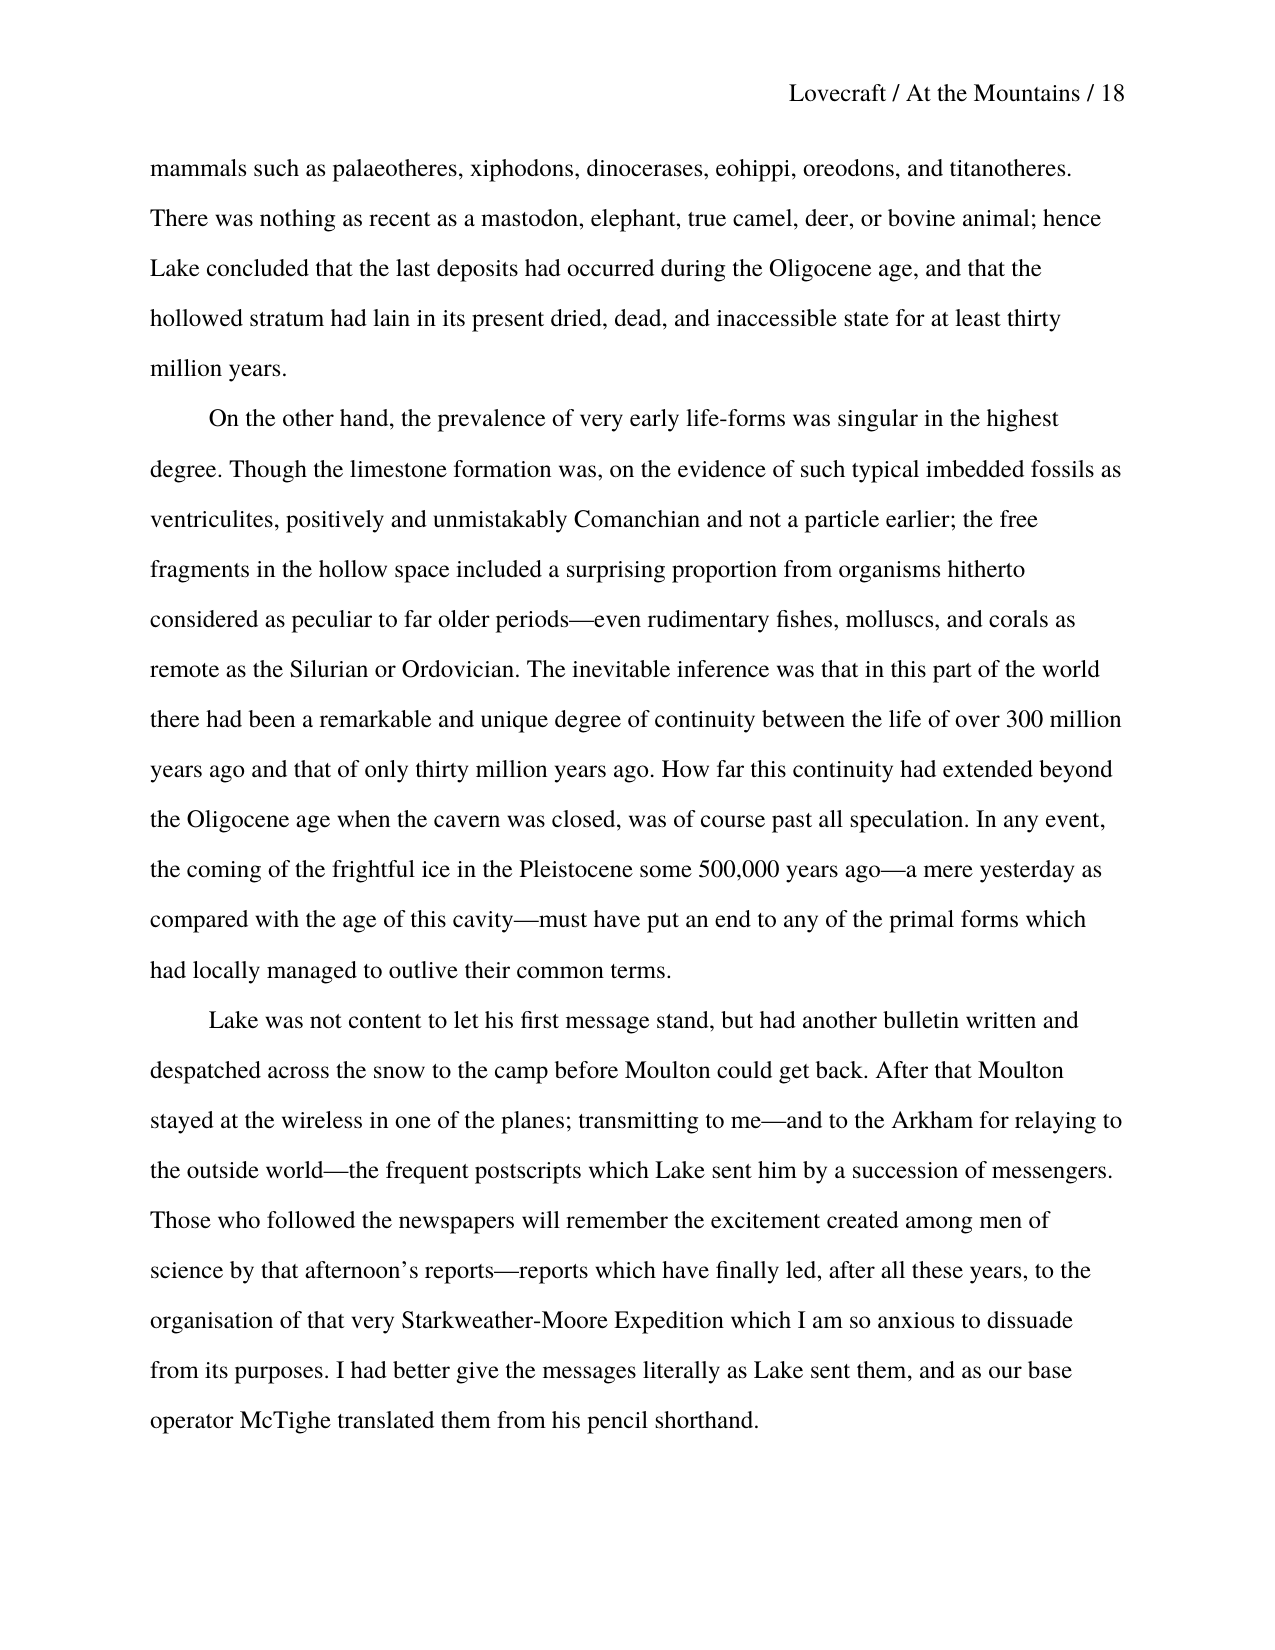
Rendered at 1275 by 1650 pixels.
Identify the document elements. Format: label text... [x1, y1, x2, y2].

text mammals such as palaeotheres, xiphodons, dinocerases, eohippi, oreodons, and titanotheres. There was nothing as recent as a mastodon, elephant, true camel, deer, or bovine animal; hence Lake concluded that the last deposits had occurred during the Oligocene age, and that the hollowed stratum had lain in its present dried, dead, and inaccessible state for at least thirty million years. [150, 150, 1125, 384]
text On the other hand, the prevalence of very early life-forms was singular in the highest degree. Though the limestone formation was, on the evidence of such typical imbedded fossils as ventriculites, positively and unmistakably Comanchian and not a particle earlier; the free fragments in the hollow space included a surprising proportion from organisms hitherto considered as peculiar to far older periods—even rudimentary fishes, molluscs, and corals as remote as the Silurian or Ordovician. The inevitable inference was that in this part of the world there had been a remarkable and unique degree of continuity between the life of over 300 million years ago and that of only thirty million years ago. How far this continuity had extended beyond the Oligocene age when the cavern was closed, was of course past all speculation. In any event, the coming of the frightful ice in the Pleistocene some 500,000 years ago—a mere yesterday as compared with the age of this cavity—must have put an end to any of the primal forms which had locally managed to outlive their common terms. [150, 401, 1125, 985]
text Lake was not content to let his first message stand, but had another bulletin written and despatched across the snow to the camp before Moulton could get back. After that Moulton stayed at the wireless in one of the planes; transmitting to me—and to the Arkham for relaying to the outside world—the frequent postscripts which Lake sent him by a succession of messengers. Those who followed the newspapers will remember the excitement created among men of science by that afternoon’s reports—reports which have finally led, after all these years, to the organisation of that very Starkweather-Moore Expedition which I am so anxious to dissuade from its purposes. I had better give the messages literally as Lake sent them, and as our base operator McTighe translated them from his pencil shorthand. [150, 1002, 1125, 1436]
